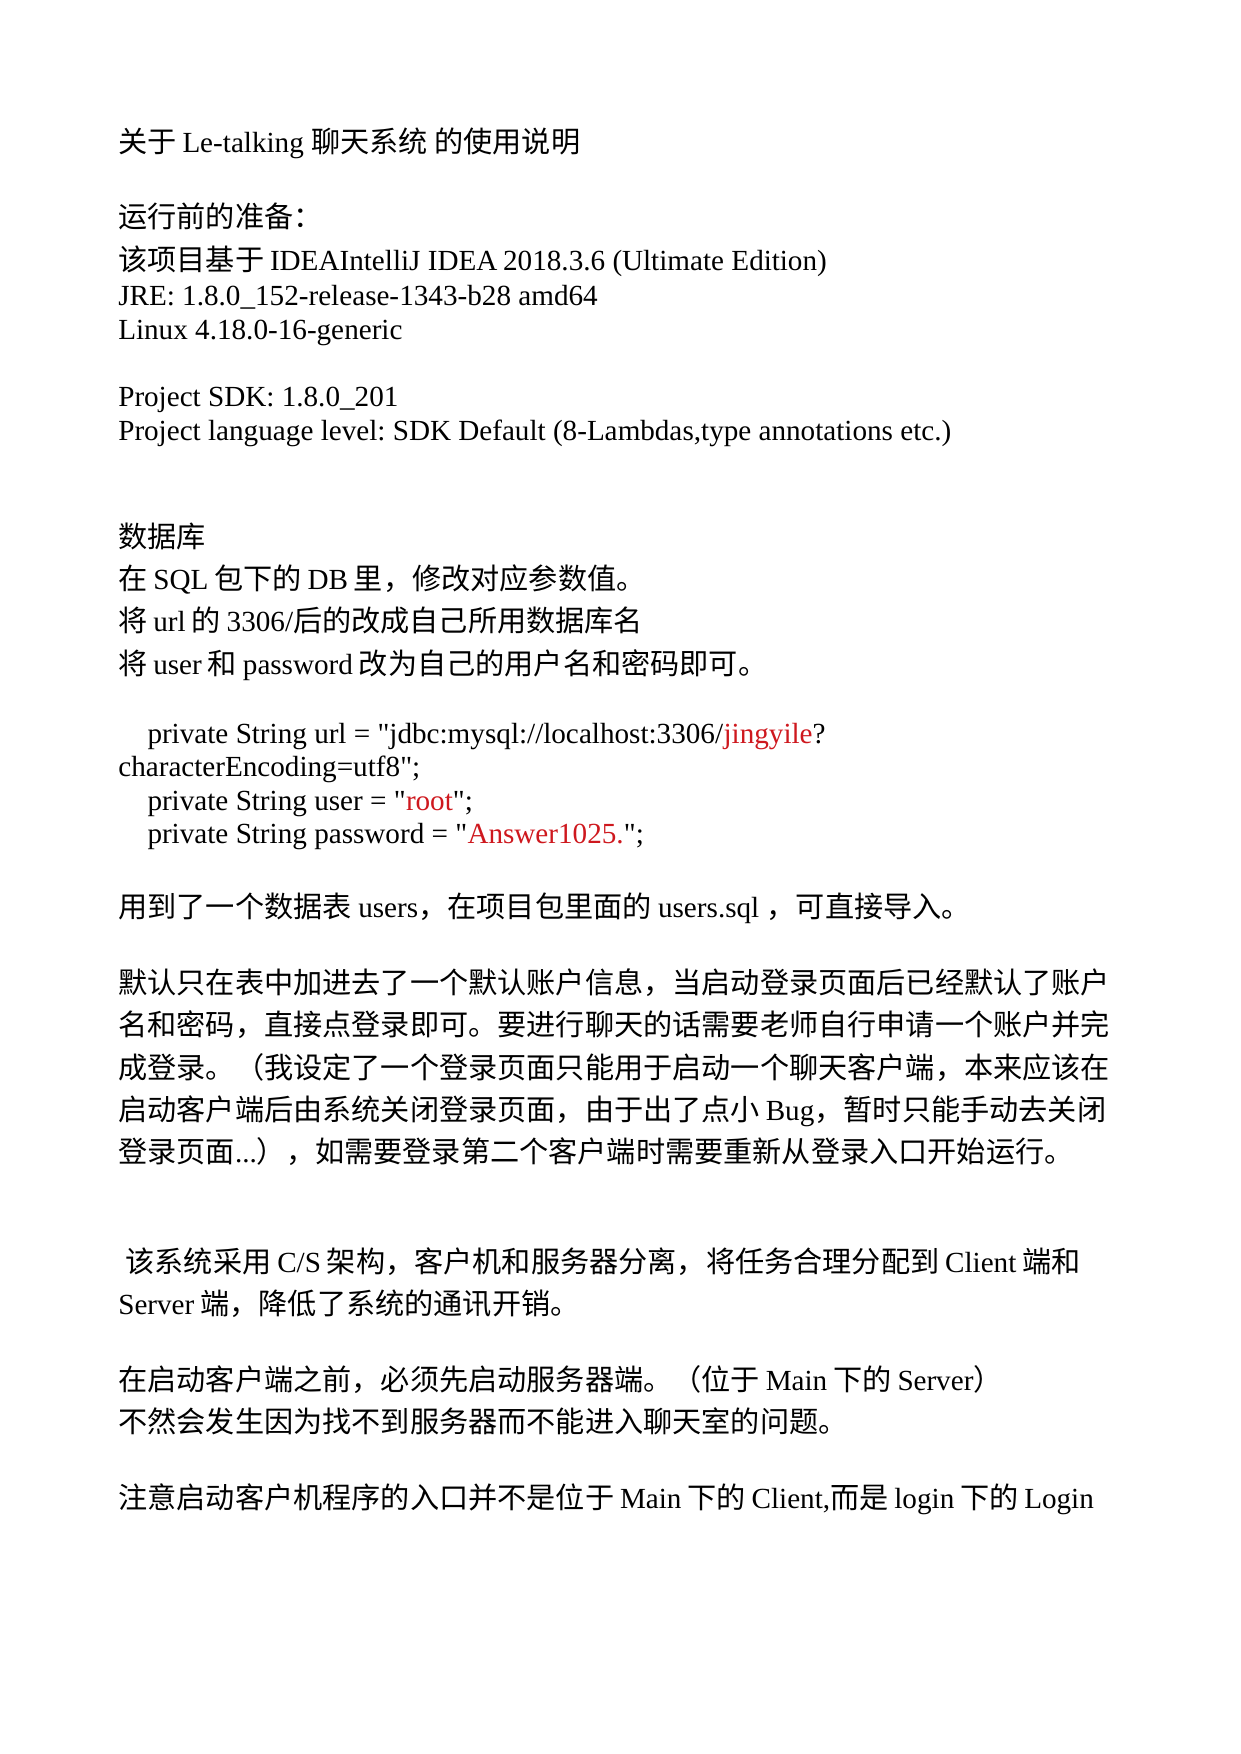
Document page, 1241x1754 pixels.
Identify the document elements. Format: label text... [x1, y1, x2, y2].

text 该项目基于IDEAIntelliJ IDEA 2018.3.6 (Ultimate Edition) [118, 236, 1122, 278]
text Project language level: SDK Default (8-Lambdas,type annotations etc.) [118, 413, 1122, 446]
text 该系统采用C/S架构，客户机和服务器分离，将任务合理分配到Client端和Server端，降低了系统的通讯开销。 [118, 1238, 1122, 1323]
text 用到了一个数据表 users，在项目包里面的 users.sql ，可直接导入。 [118, 884, 1122, 926]
text 在SQL包下的DB里，修改对应参数值。 [118, 556, 1122, 598]
text 关于Le-talking 聊天系统 的使用说明 [118, 118, 1122, 160]
text 默认只在表中加进去了一个默认账户信息，当启动登录页面后已经默认了账户名和密码，直接点登录即可。要进行聊天的话需要老师自行申请一个账户并完成登录。（我设定了一个登录页面只能用于启动一个聊天客户端，本来应该在启动客户端后由系统关闭登录页面，由于出了点小Bug，暂时只能手动去关闭登录页面...），如需要登录第二个客户端时需要重新从登录入口开始运行。 [118, 959, 1122, 1171]
text 将url的3306/后的改成自己所用数据库名 [118, 598, 1122, 640]
text 运行前的准备： [118, 194, 1122, 236]
text 将user和password改为自己的用户名和密码即可。 [118, 640, 1122, 682]
text Project SDK: 1.8.0_201 [118, 379, 1122, 413]
text JRE: 1.8.0_152-release-1343-b28 amd64 [118, 278, 1122, 312]
text 在启动客户端之前，必须先启动服务器端。（位于Main下的Server） [118, 1356, 1122, 1398]
text private String url = "jdbc:mysql://localhost:3306/jingyile?characterEncoding=utf8"; [118, 716, 1122, 783]
text private String user = "root"; [118, 783, 1122, 817]
text 注意启动客户机程序的入口并不是位于Main下的Client,而是login下的Login [118, 1474, 1122, 1517]
text 不然会发生因为找不到服务器而不能进入聊天室的问题。 [118, 1398, 1122, 1441]
text 数据库 [118, 513, 1122, 556]
text private String password = "Answer1025."; [118, 817, 1122, 850]
text Linux 4.18.0-16-generic [118, 312, 1122, 346]
